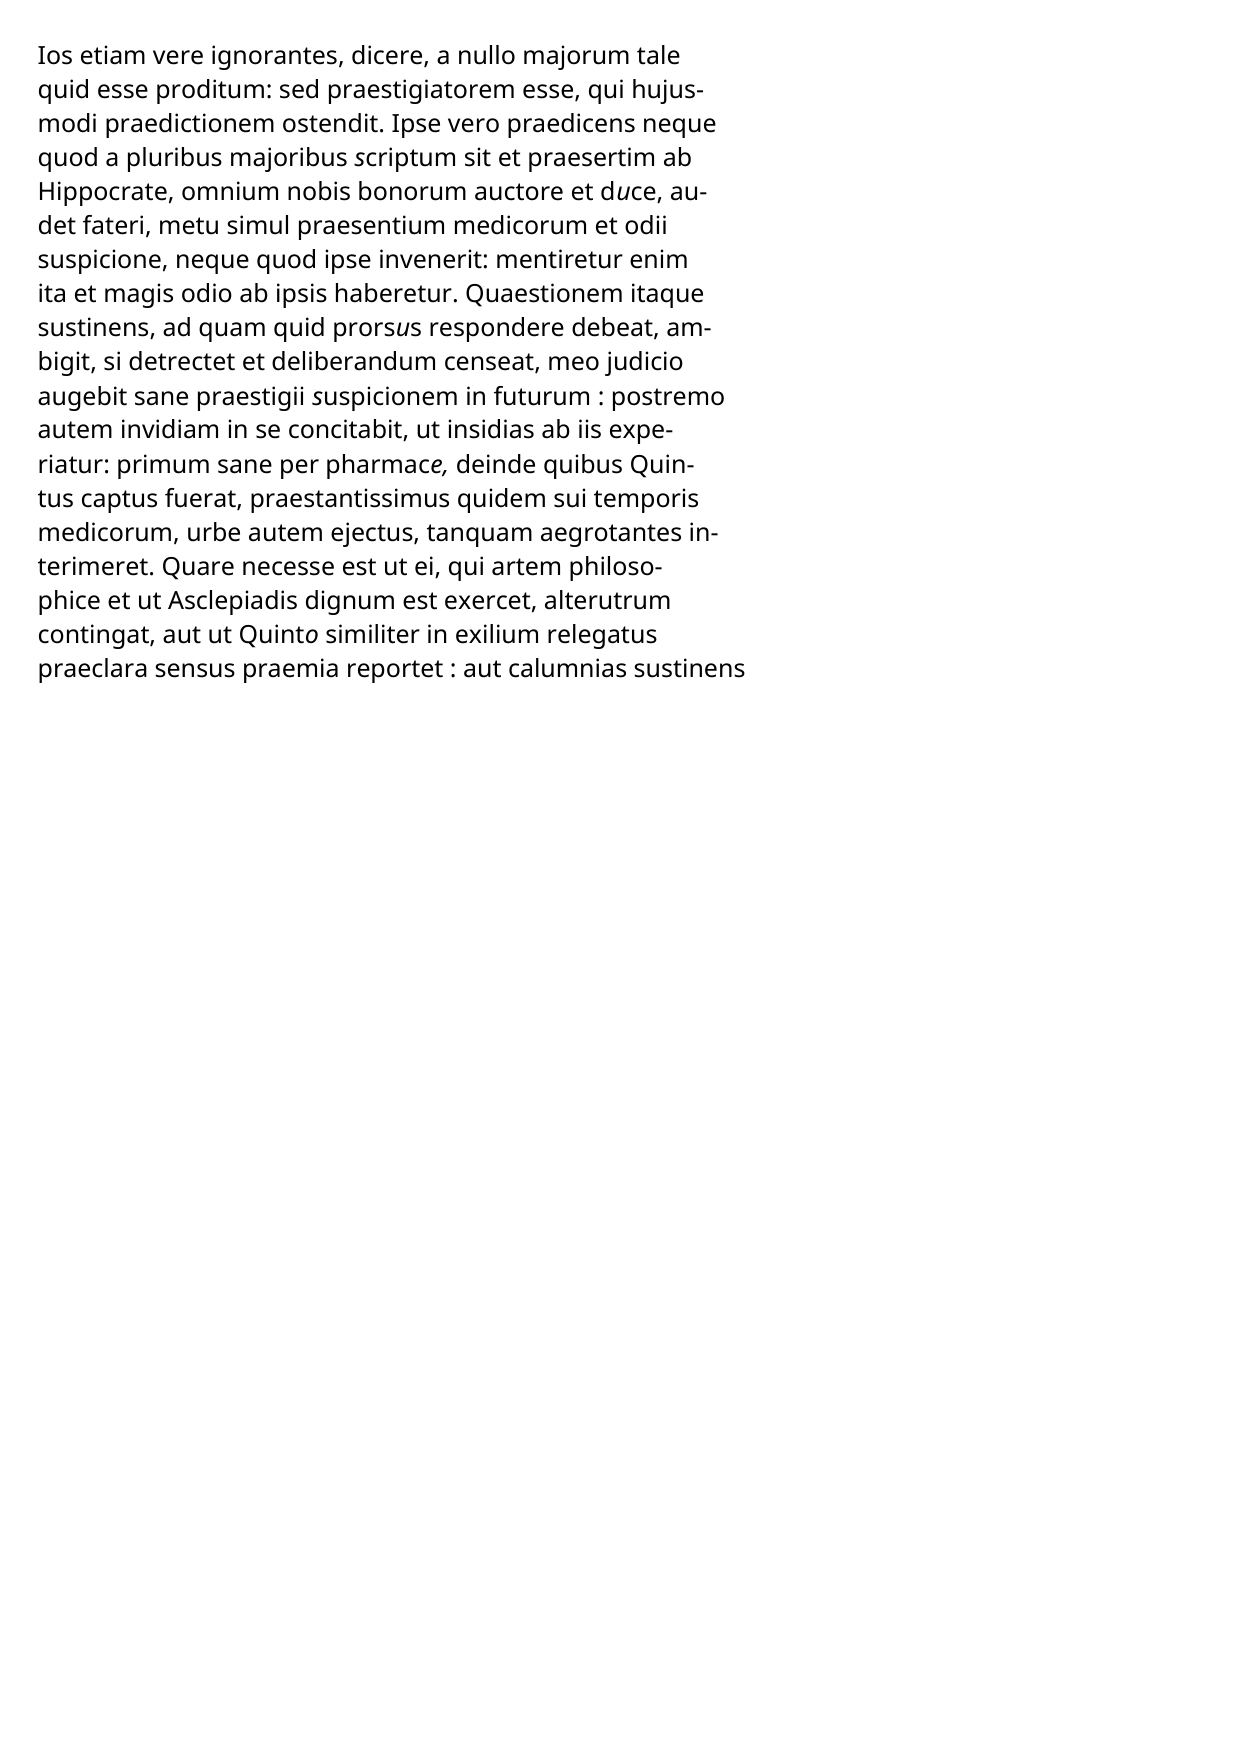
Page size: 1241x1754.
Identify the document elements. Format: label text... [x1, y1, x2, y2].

text Ios etiam vere ignorantes, dicere, a nullo majorum tale quid esse proditum: sed praestigiatorem esse, qui hujus- modi praedictionem ostendit. Ipse vero praedicens neque quod a pluribus majoribus scriptum sit et praesertim ab Hippocrate, omnium nobis bonorum auctore et duce, au- det fateri, metu simul praesentium medicorum et odii suspicione, neque quod ipse invenerit: mentiretur enim ita et magis odio ab ipsis haberetur. Quaestionem itaque sustinens, ad quam quid prorsus respondere debeat, am- bigit, si detrectet et deliberandum censeat, meo judicio augebit sane praestigii suspicionem in futurum : postremo autem invidiam in se concitabit, ut insidias ab iis expe- riatur: primum sane per pharmace, deinde quibus Quin- tus captus fuerat, praestantissimus quidem sui temporis medicorum, urbe autem ejectus, tanquam aegrotantes in- terimeret. Quare necesse est ut ei, qui artem philoso- phice et ut Asclepiadis dignum est exercet, alterutrum contingat, aut ut Quinto similiter in exilium relegatus praeclara sensus praemia reportet : aut calumnias sustinens [37, 37, 1203, 685]
